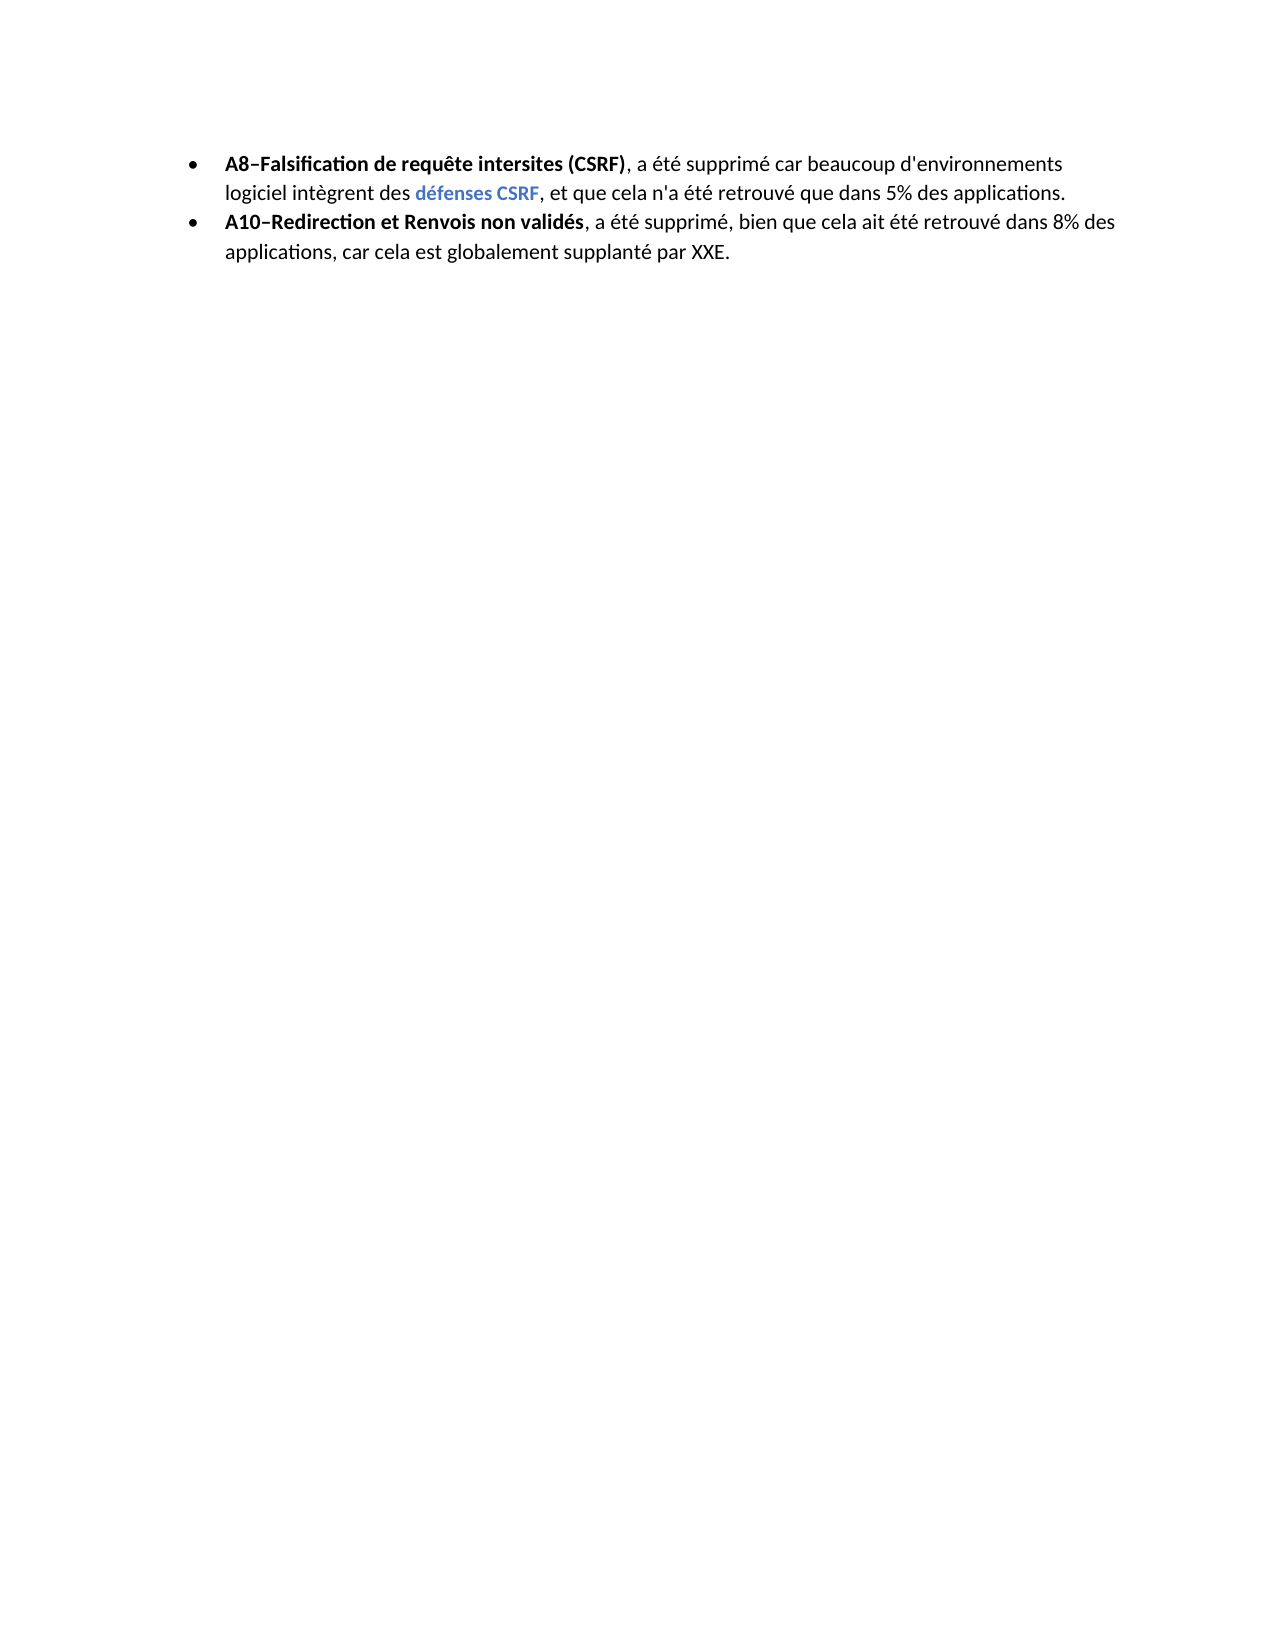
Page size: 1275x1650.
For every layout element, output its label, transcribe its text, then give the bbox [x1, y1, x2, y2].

list A10–Redirection et Renvois non validés, a été supprimé, bien que cela ait été retrouvé dans 8% des applications, car cela est globalement supplanté par XXE. [187, 208, 1125, 264]
list A8–Falsification de requête intersites (CSRF), a été supprimé car beaucoup d'environnements logiciel intègrent des défenses CSRF, et que cela n'a été retrouvé que dans 5% des applications. [187, 150, 1125, 206]
